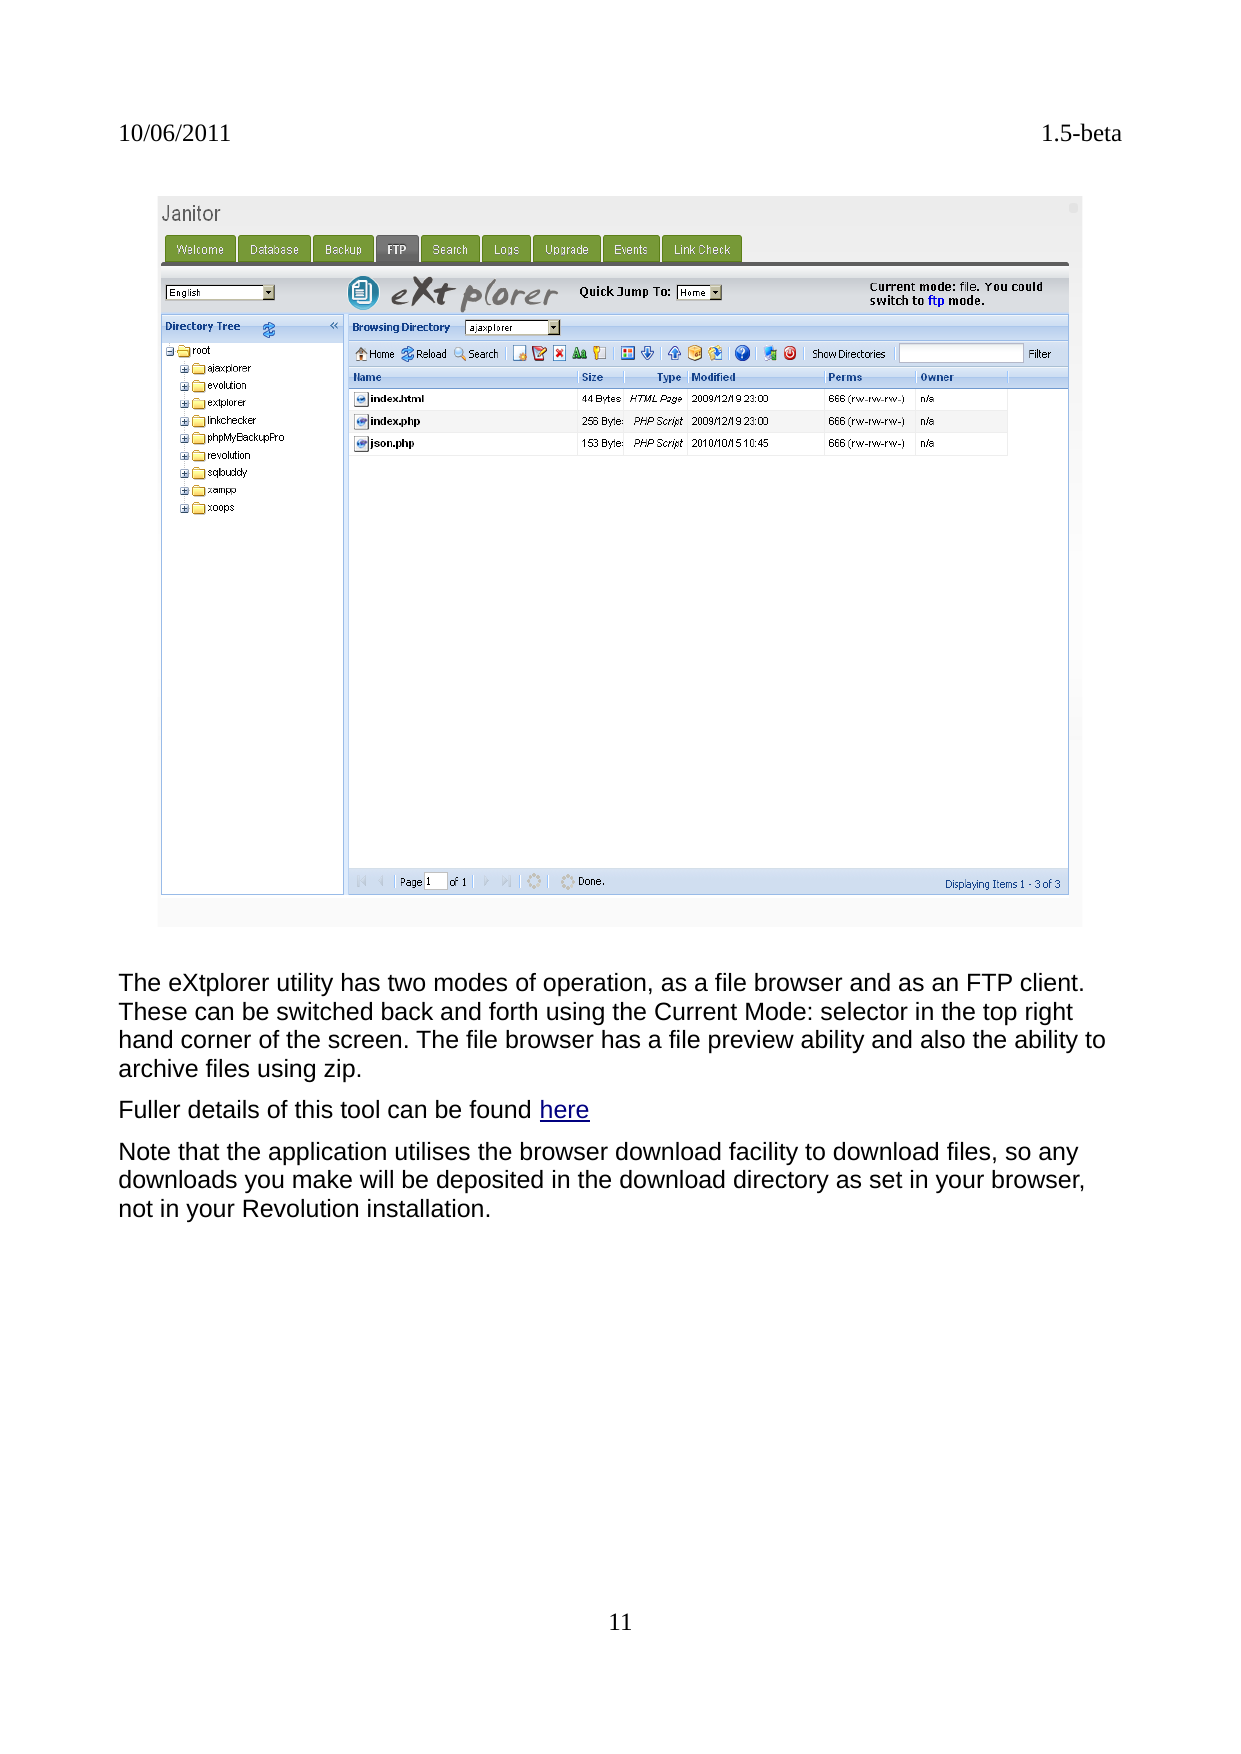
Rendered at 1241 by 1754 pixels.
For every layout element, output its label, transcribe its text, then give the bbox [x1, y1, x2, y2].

text The eXtplorer utility has two modes of operation, as a file browser and as an FTP client. These can be switched back and forth using the Current Mode: selector in the top right hand corner of the screen. The file browser has a file preview ability and also the ability to archive files using zip. [118, 968, 1122, 1083]
text Fuller details of this tool can be found here [118, 1095, 1122, 1124]
text Note that the application utilises the browser download facility to download files, so any downloads you make will be deposited in the download directory as set in your browser, not in your Revolution installation. [118, 1137, 1122, 1223]
picture [157, 196, 1083, 927]
